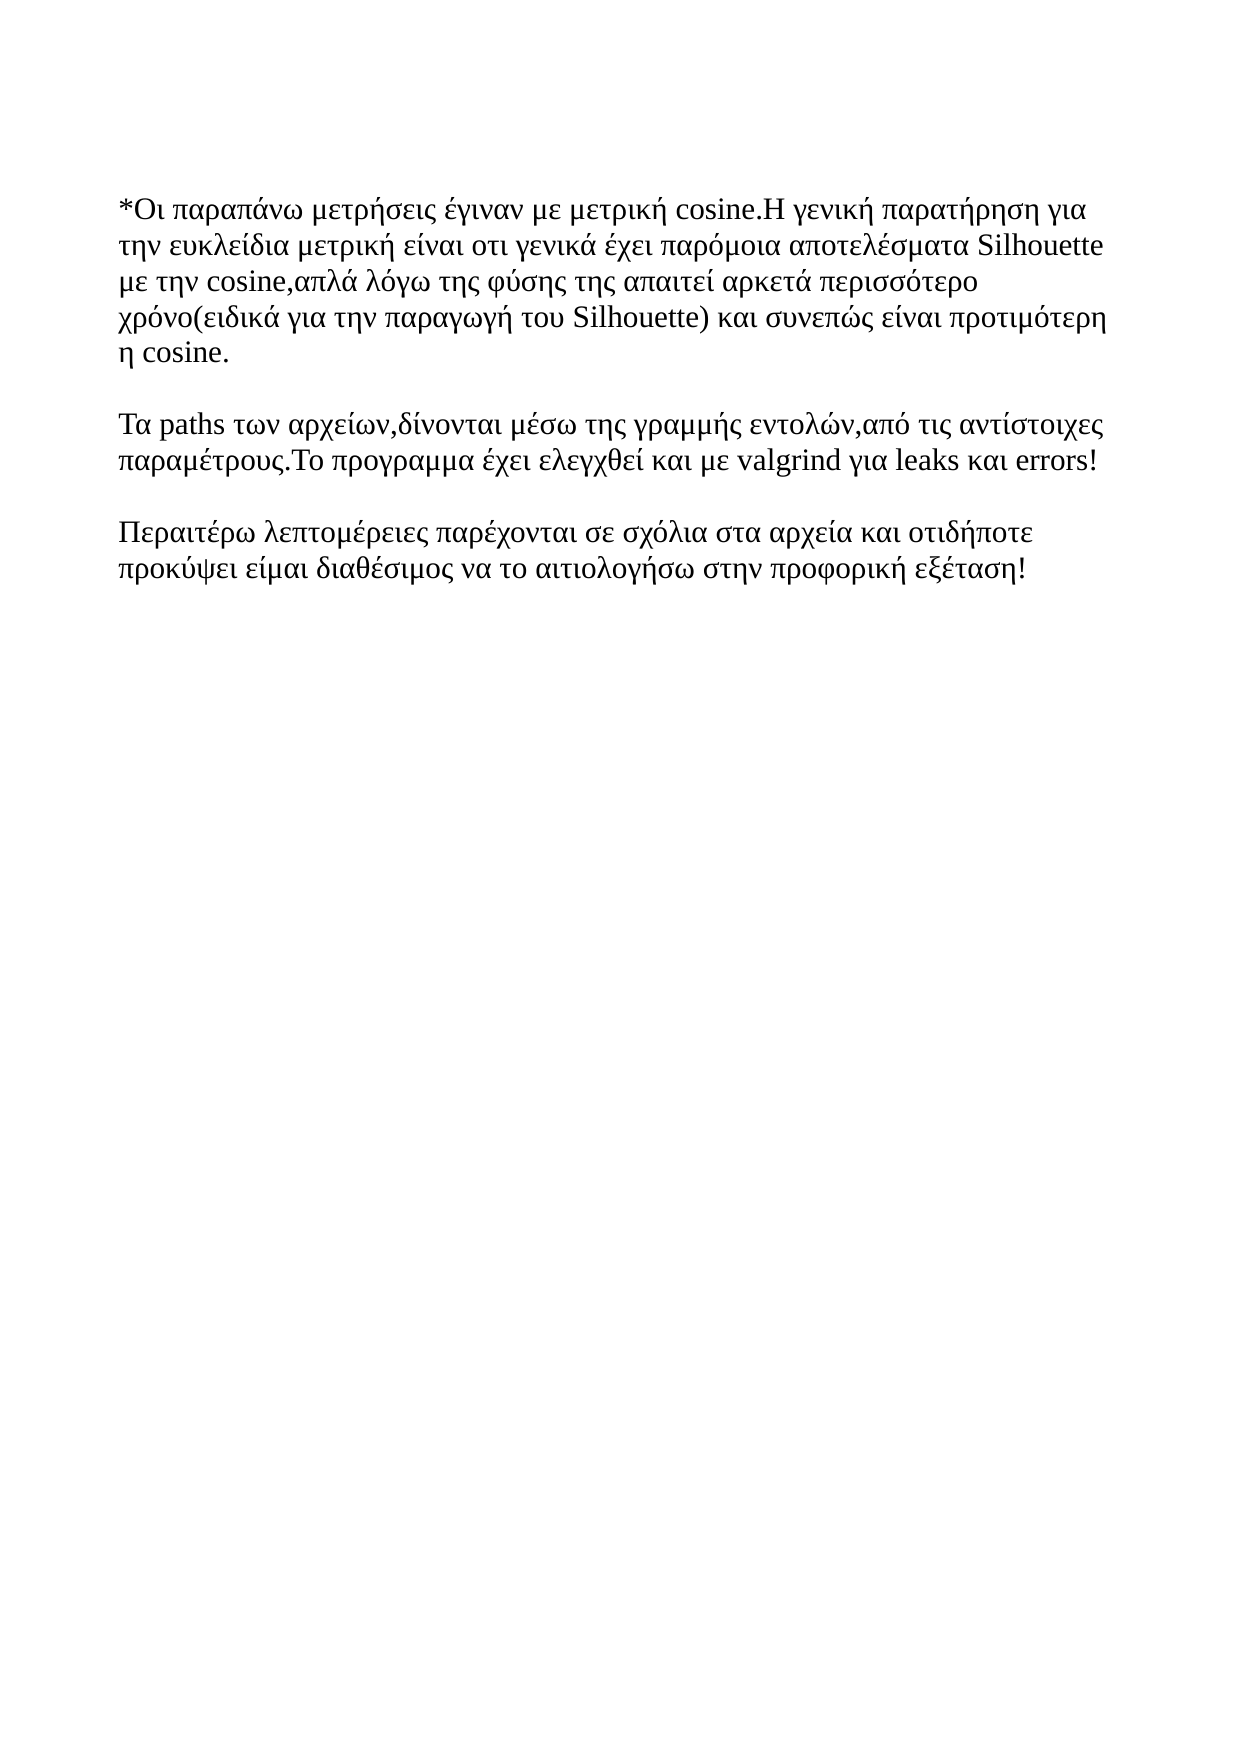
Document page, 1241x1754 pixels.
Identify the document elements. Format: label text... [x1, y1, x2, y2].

text *Οι παραπάνω μετρήσεις έγιναν με μετρική cosine.Η γενική παρατήρηση για την ευκλείδια μετρική είναι οτι γενικά έχει παρόμοια αποτελέσματα Silhouette με την cosine,απλά λόγω της φύσης της απαιτεί αρκετά περισσότερο χρόνο(ειδικά για την παραγωγή του Silhouette) και συνεπώς είναι προτιμότερη η cosine. [118, 190, 1122, 370]
text Περαιτέρω λεπτομέρειες παρέχονται σε σχόλια στα αρχεία και οτιδήποτε προκύψει είμαι διαθέσιμος να το αιτιολογήσω στην προφορική εξέταση! [118, 513, 1122, 585]
text Τα paths των αρχείων,δίνονται μέσω της γραμμής εντολών,από τις αντίστοιχες παραμέτρους.Το προγραμμα έχει ελεγχθεί και με valgrind για leaks και errors! [118, 406, 1122, 477]
